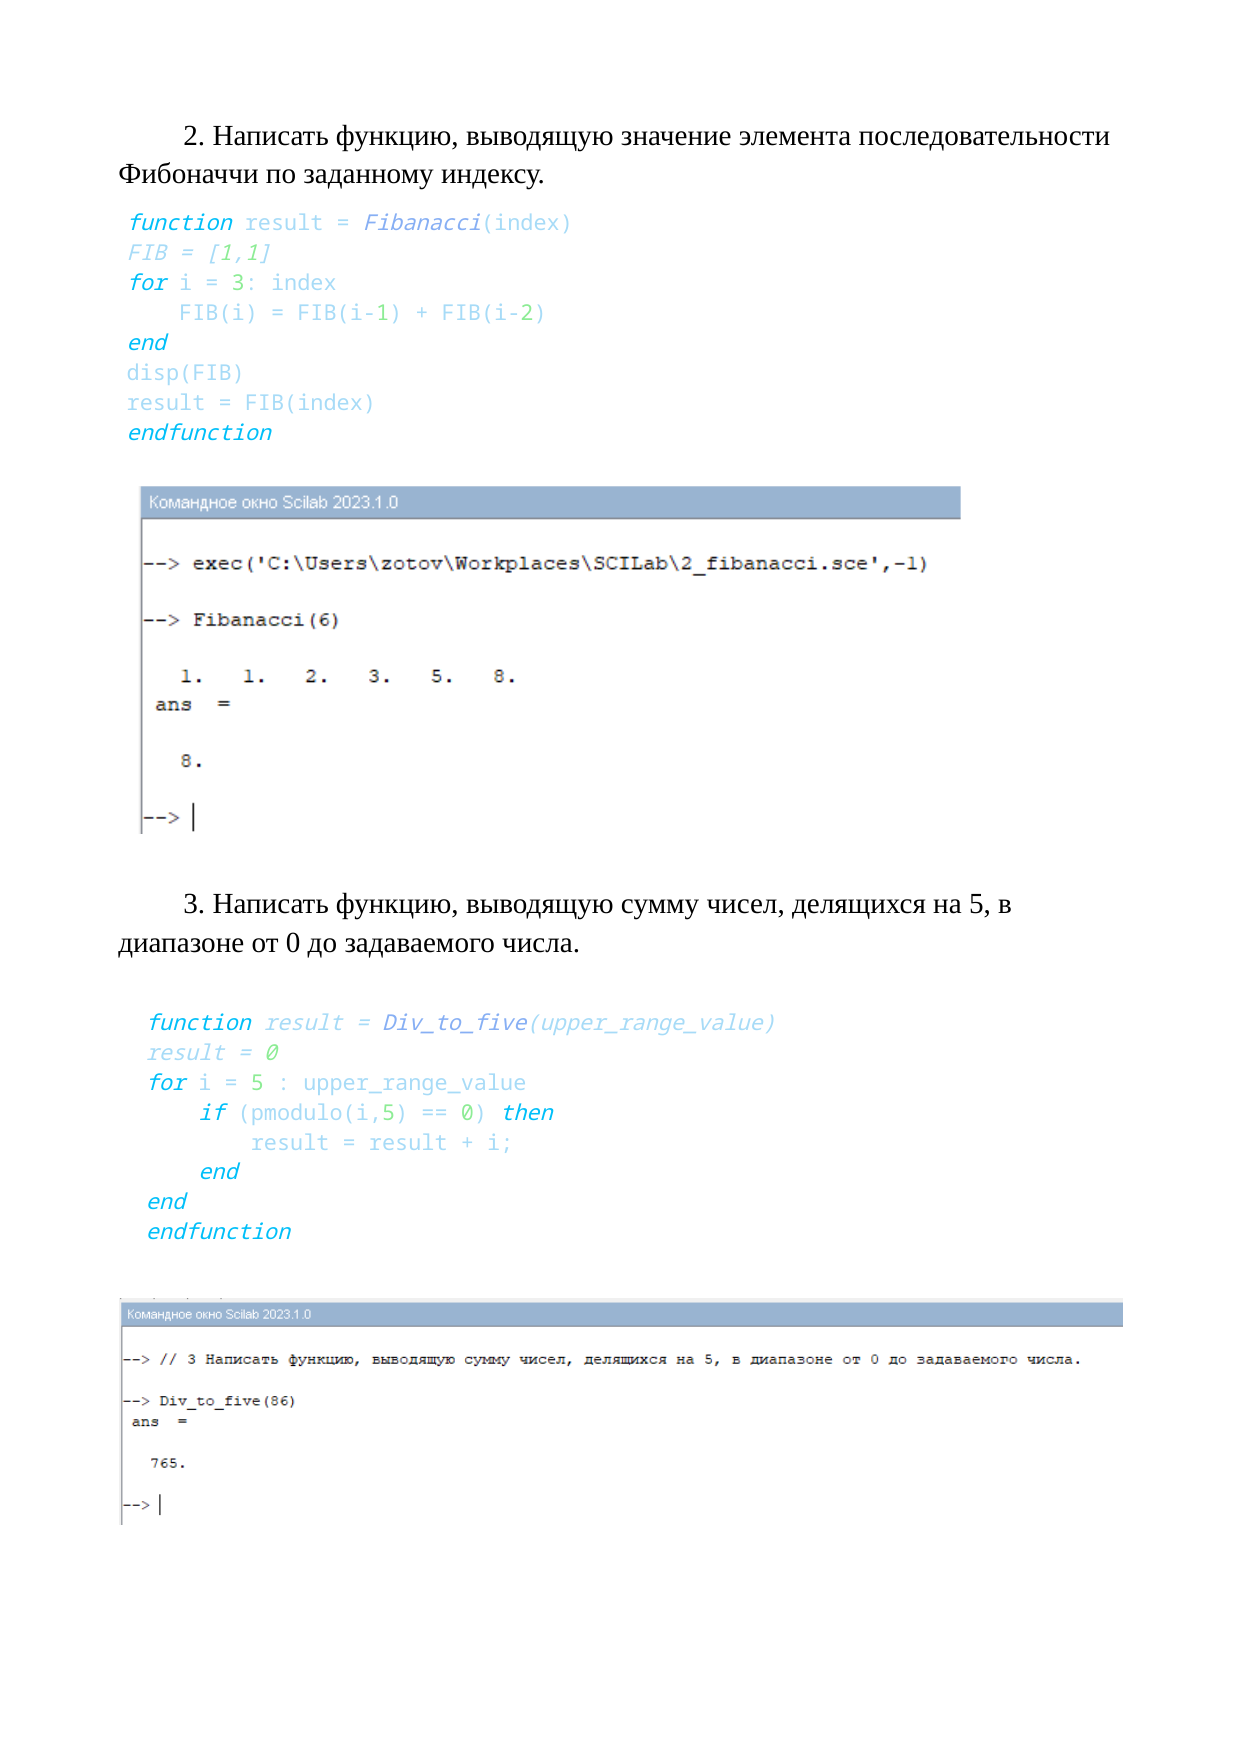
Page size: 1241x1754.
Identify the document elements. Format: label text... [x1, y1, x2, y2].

text 2. Написать функцию, выводящую значение элемента последовательности Фибоначчи по заданному индексу. [118, 118, 1122, 190]
picture [138, 486, 961, 834]
text 3. Написать функцию, выводящую сумму чисел, делящихся на 5, в диапазоне от 0 до задаваемого числа. [118, 886, 1122, 958]
picture [119, 1298, 1123, 1525]
